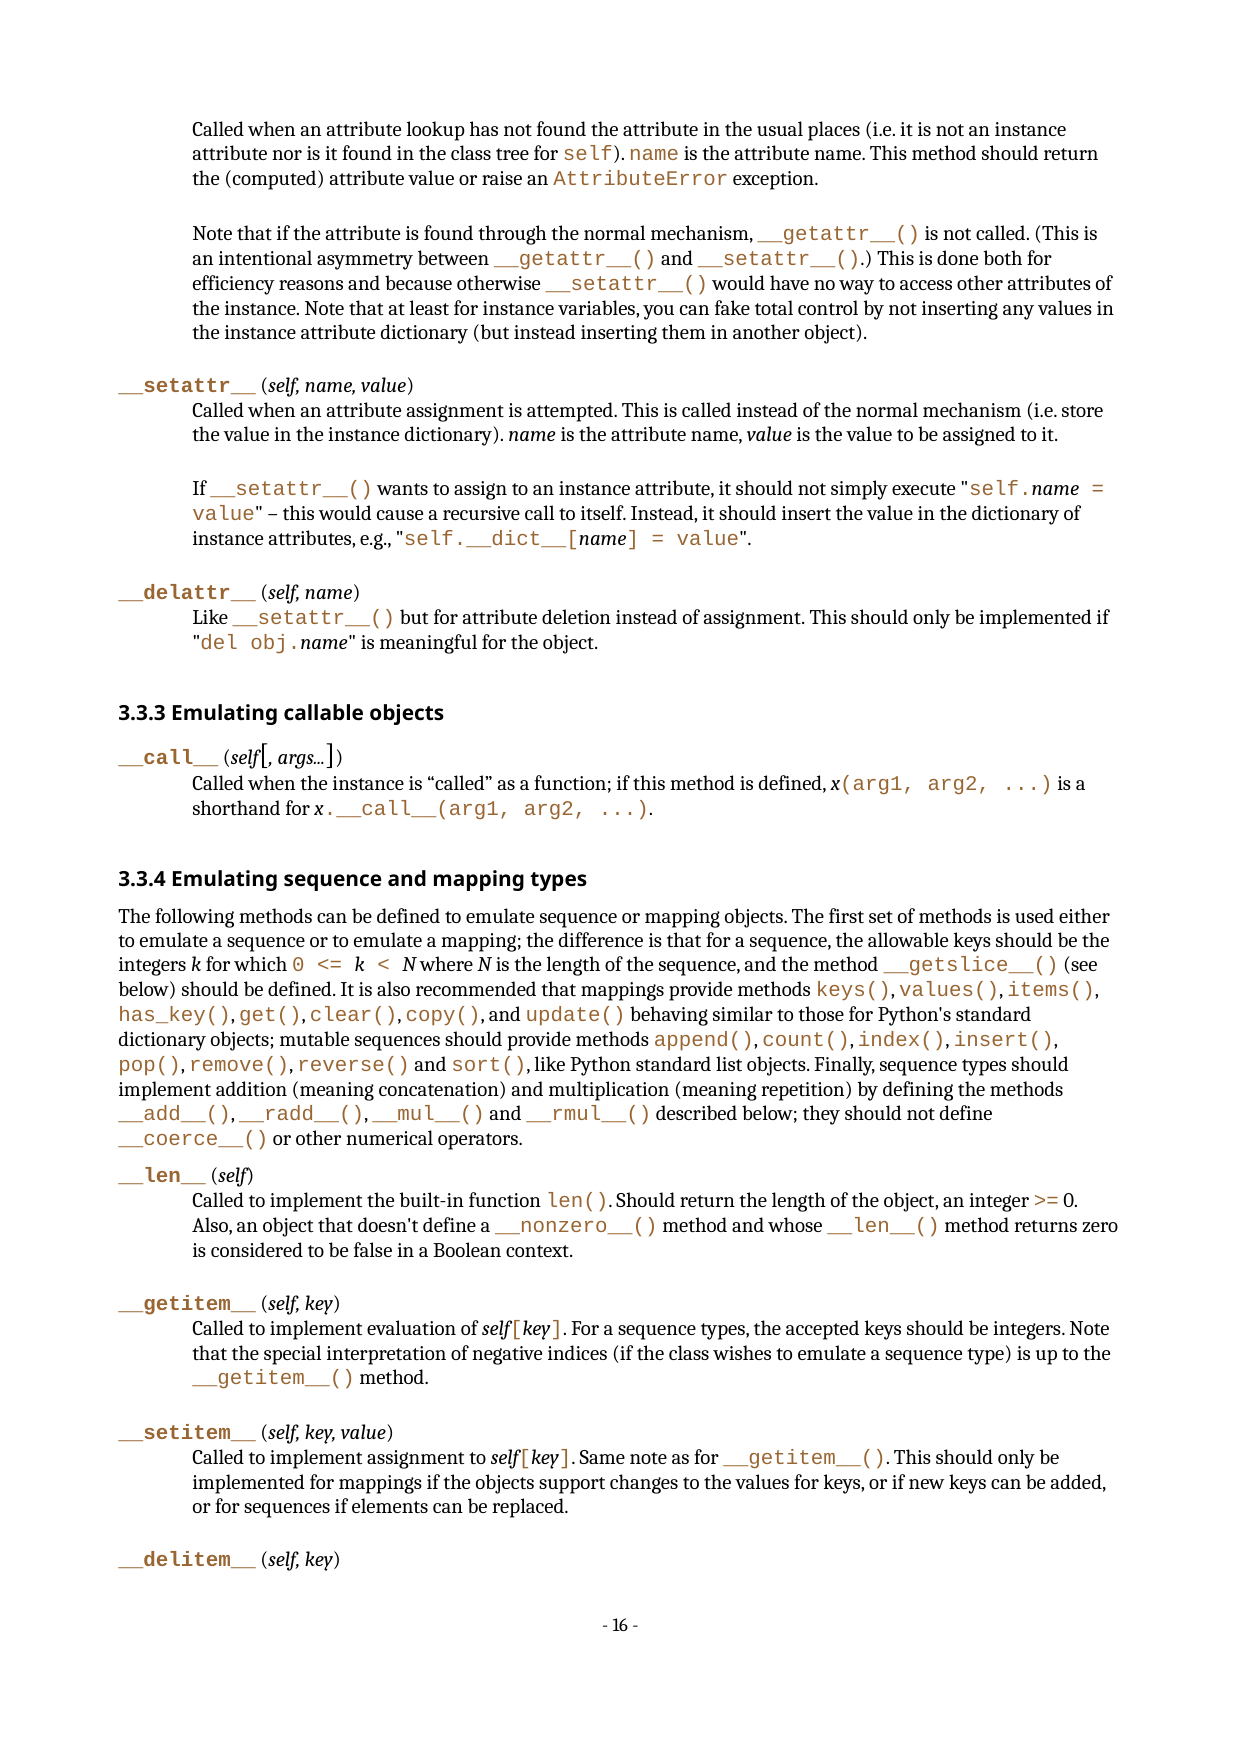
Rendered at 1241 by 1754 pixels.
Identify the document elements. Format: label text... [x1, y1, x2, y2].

subtitle 3.3.4 Emulating sequence and mapping types [118, 864, 1122, 892]
text The following methods can be defined to emulate sequence or mapping objects. The first set of methods is used either to emulate a sequence or to emulate a mapping; the difference is that for a sequence, the allowable keys should be the integers k for which 0 <= k < N where N is the length of the sequence, and the method __getslice__() (see below) should be defined. It is also recommended that mappings provide methods keys(), values(), items(), has_key(), get(), clear(), copy(), and update() behaving similar to those for Python's standard dictionary objects; mutable sequences should provide methods append(), count(), index(), insert(), pop(), remove(), reverse() and sort(), like Python standard list objects. Finally, sequence types should implement addition (meaning concatenation) and multiplication (meaning repetition) by defining the methods __add__(), __radd__(), __mul__() and __rmul__() described below; they should not define __coerce__() or other numerical operators. [118, 905, 1122, 1152]
subtitle __delitem__ (self, key) [118, 1548, 1122, 1573]
list Called when an attribute assignment is attempted. This is called instead of the normal mechanism (i.e. store the value in the instance dictionary). name is the attribute name, value is the value to be assigned to it. [192, 399, 1122, 447]
subtitle 3.3.3 Emulating callable objects [118, 698, 1122, 726]
list Called when the instance is “called” as a function; if this method is defined, x(arg1, arg2, ...) is a shorthand for x.__call__(arg1, arg2, ...). [192, 772, 1122, 822]
list If __setattr__() wants to assign to an instance attribute, it should not simply execute "self.name = value" – this would cause a recursive call to itself. Instead, it should insert the value in the dictionary of instance attributes, e.g., "self.__dict__[name] = value". [192, 476, 1122, 551]
subtitle __len__ (self) [118, 1163, 1122, 1188]
subtitle __getitem__ (self, key) [118, 1292, 1122, 1317]
subtitle __setattr__ (self, name, value) [118, 374, 1122, 399]
list Called to implement assignment to self[key]. Same note as for __getitem__(). This should only be implemented for mappings if the objects support changes to the values for keys, or if new keys can be added, or for sequences if elements can be replaced. [192, 1445, 1122, 1518]
subtitle __setitem__ (self, key, value) [118, 1420, 1122, 1445]
subtitle __call__ (self[, args...]) [118, 738, 1122, 772]
subtitle __delattr__ (self, name) [118, 581, 1122, 606]
list Like __setattr__() but for attribute deletion instead of assignment. This should only be implemented if "del obj.name" is meaningful for the object. [192, 606, 1122, 656]
list Called to implement the built-in function len(). Should return the length of the object, an integer >= 0. Also, an object that doesn't define a __nonzero__() method and whose __len__() method returns zero is considered to be false in a Boolean context. [192, 1188, 1122, 1262]
list Note that if the attribute is found through the normal mechanism, __getattr__() is not called. (This is an intentional asymmetry between __getattr__() and __setattr__().) This is done both for efficiency reasons and because otherwise __setattr__() would have no way to access other attributes of the instance. Note that at least for instance variables, you can fake total control by not inserting any values in the instance attribute dictionary (but instead inserting them in another object). [192, 222, 1122, 344]
list Called to implement evaluation of self[key]. For a sequence types, the accepted keys should be integers. Note that the special interpretation of negative indices (if the class wishes to emulate a sequence type) is up to the __getitem__() method. [192, 1317, 1122, 1391]
list Called when an attribute lookup has not found the attribute in the usual places (i.e. it is not an instance attribute nor is it found in the class tree for self). name is the attribute name. This method should return the (computed) attribute value or raise an AttributeError exception. [192, 118, 1122, 192]
